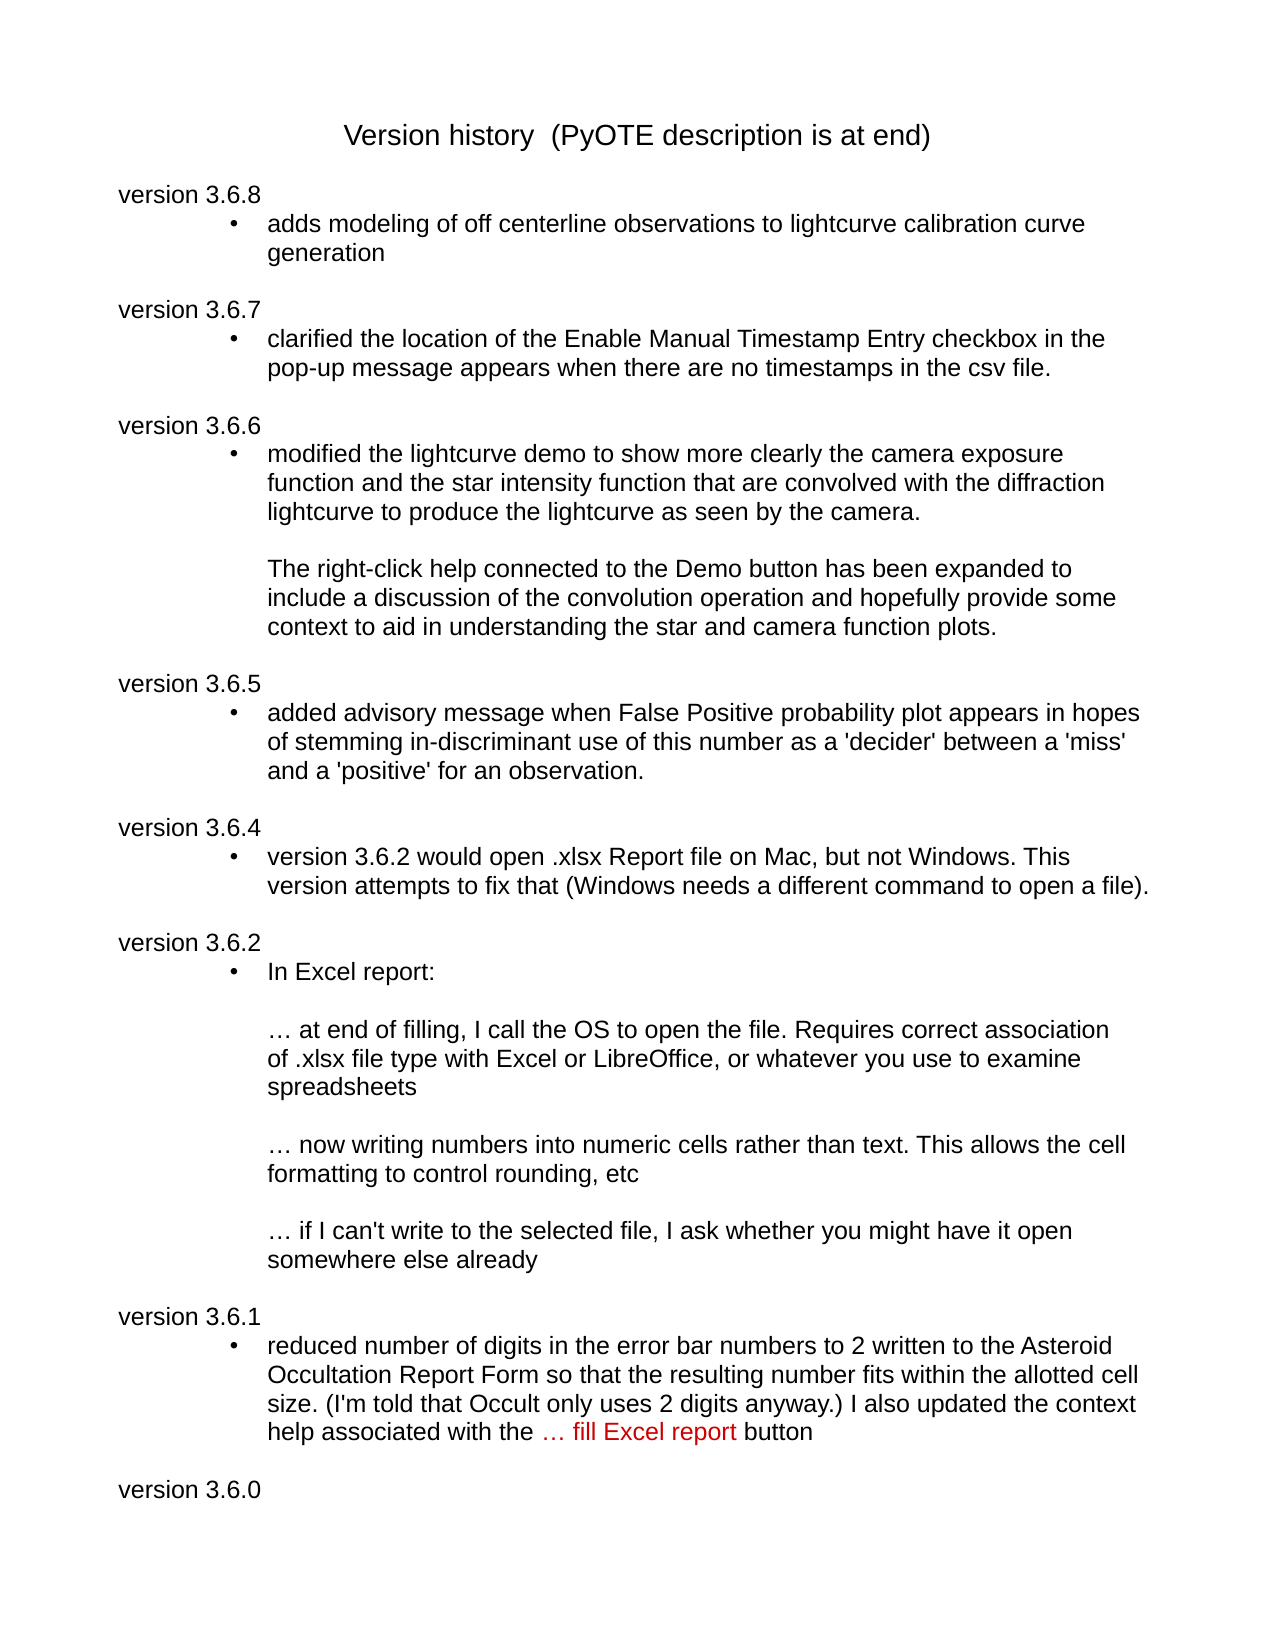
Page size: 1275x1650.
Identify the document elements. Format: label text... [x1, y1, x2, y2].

list modified the lightcurve demo to show more clearly the camera exposure function and the star intensity function that are convolved with the diffraction lightcurve to produce the lightcurve as seen by the camera. The right-click help connected to the Demo button has been expanded to include a discussion of the convolution operation and hopefully provide some context to aid in understanding the star and camera function plots. [229, 439, 1157, 669]
list clarified the location of the Enable Manual Timestamp Entry checkbox in the pop-up message appears when there are no timestamps in the csv file. [229, 324, 1157, 411]
list added advisory message when False Positive probability plot appears in hopes of stemming in-discriminant use of this number as a 'decider' between a 'miss' and a 'positive' for an observation. [229, 698, 1157, 813]
text version 3.6.6 [118, 411, 1157, 439]
text version 3.6.7 [118, 296, 1157, 324]
text version 3.6.1 [118, 1302, 1157, 1331]
text version 3.6.2 [118, 928, 1157, 957]
list adds modeling of off centerline observations to lightcurve calibration curve generation [229, 209, 1157, 296]
list In Excel report: … at end of filling, I call the OS to open the file. Requires correct association of .xlsx file type with Excel or LibreOffice, or whatever you use to examine spreadsheets … now writing numbers into numeric cells rather than text. This allows the cell formatting to control rounding, etc … if I can't write to the selected file, I ask whether you might have it open somewhere else already [229, 957, 1157, 1302]
list reduced number of digits in the error bar numbers to 2 written to the Asteroid Occultation Report Form so that the resulting number fits within the allotted cell size. (I'm told that Occult only uses 2 digits anyway.) I also updated the context help associated with the … fill Excel report button [229, 1331, 1157, 1475]
text version 3.6.8 [118, 180, 1157, 209]
text version 3.6.4 [118, 813, 1157, 842]
text Version history (PyOTE description is at end) [118, 118, 1157, 152]
text version 3.6.5 [118, 669, 1157, 698]
text version 3.6.0 [118, 1475, 1157, 1504]
list version 3.6.2 would open .xlsx Report file on Mac, but not Windows. This version attempts to fix that (Windows needs a different command to open a file). [229, 842, 1157, 928]
